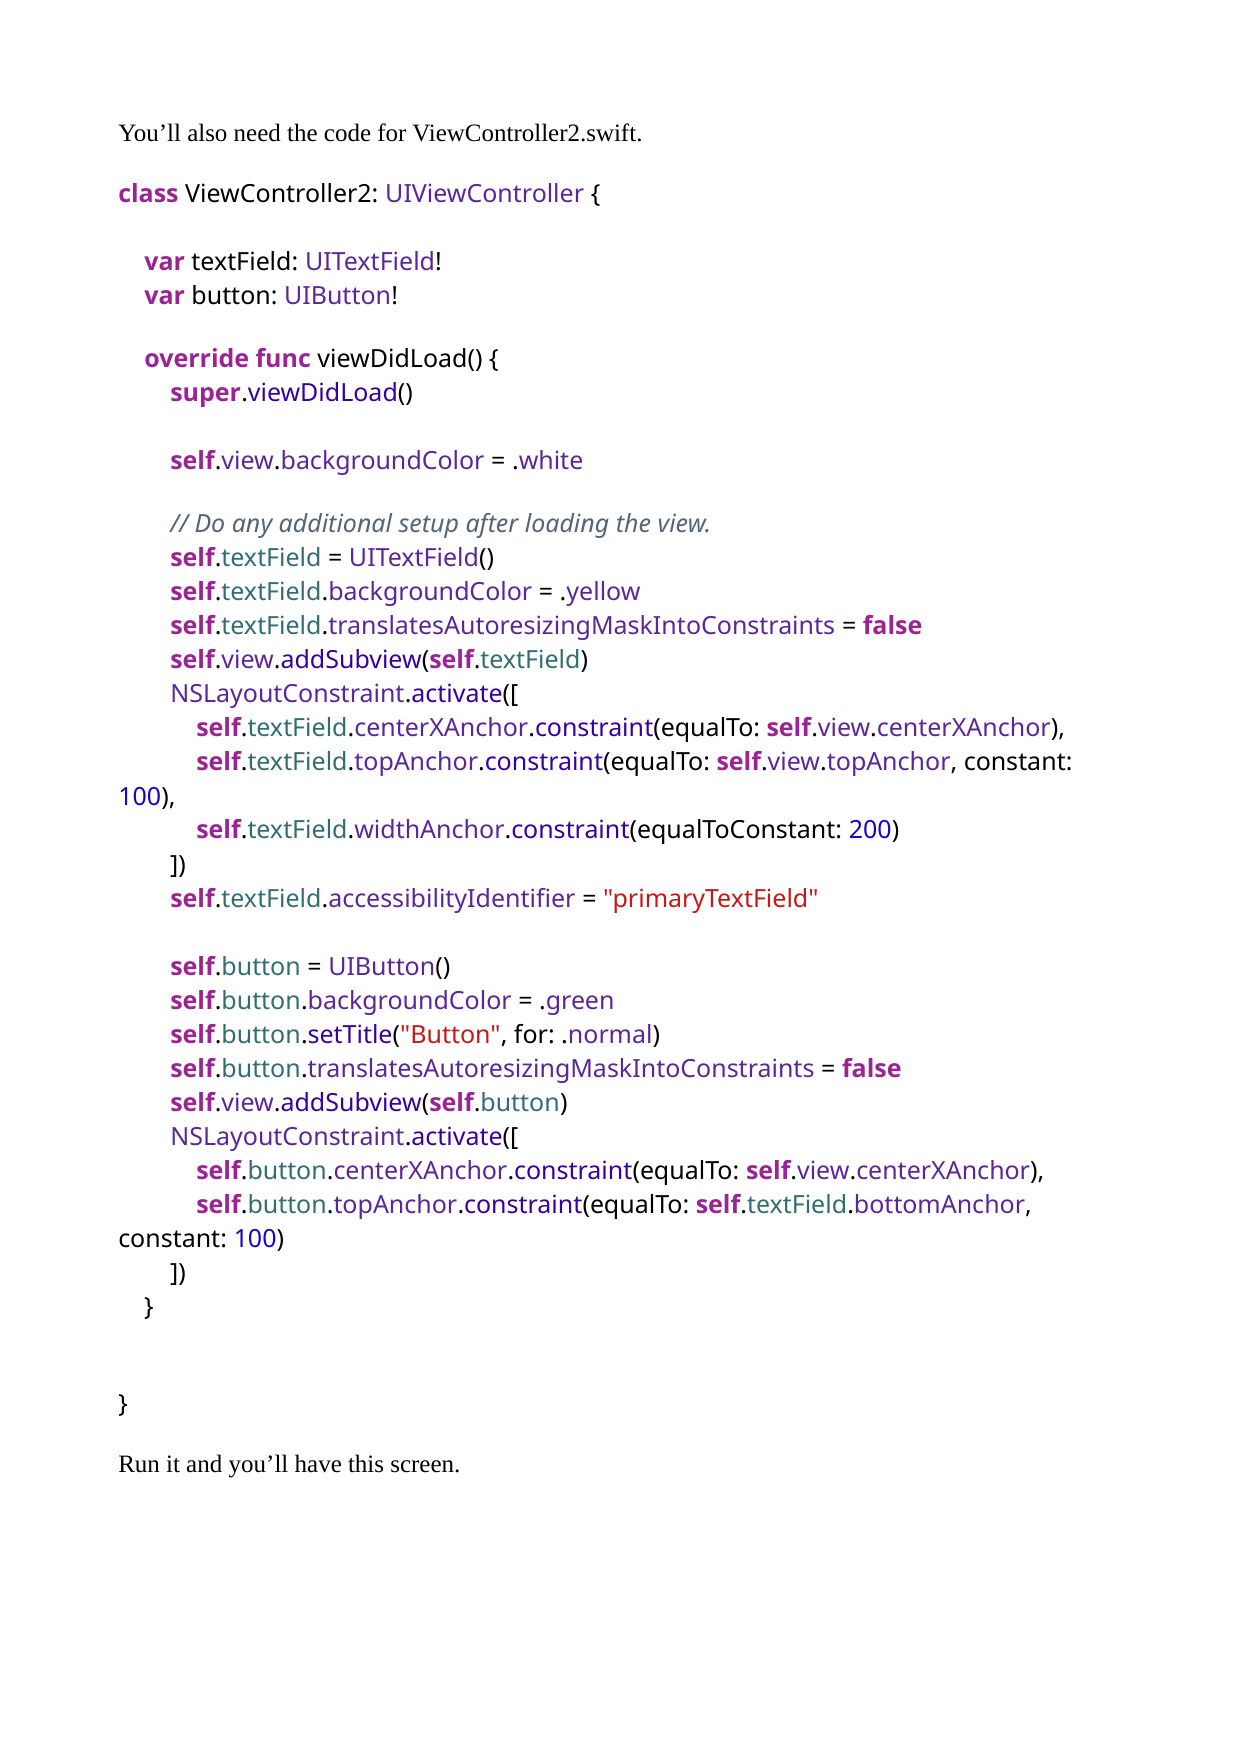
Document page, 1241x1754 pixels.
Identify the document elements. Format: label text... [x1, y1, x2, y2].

text self.view.addSubview(self.textField) [118, 642, 1122, 676]
text var textField: UITextField! [118, 244, 1122, 278]
text self.textField.topAnchor.constraint(equalTo: self.view.topAnchor, constant: 100), [118, 744, 1122, 812]
text self.button.translatesAutoresizingMaskIntoConstraints = false [118, 1051, 1122, 1085]
text self.textField = UITextField() [118, 540, 1122, 574]
text self.textField.centerXAnchor.constraint(equalTo: self.view.centerXAnchor), [118, 710, 1122, 744]
text Run it and you’ll have this screen. [118, 1449, 1122, 1477]
text self.textField.translatesAutoresizingMaskIntoConstraints = false [118, 608, 1122, 642]
text super.viewDidLoad() [118, 375, 1122, 409]
text self.view.backgroundColor = .white [118, 443, 1122, 477]
text self.button.centerXAnchor.constraint(equalTo: self.view.centerXAnchor), [118, 1153, 1122, 1187]
text self.button.topAnchor.constraint(equalTo: self.textField.bottomAnchor, constant: 100) [118, 1187, 1122, 1255]
text self.button.setTitle("Button", for: .normal) [118, 1017, 1122, 1051]
text } [118, 1386, 1122, 1420]
text // Do any additional setup after loading the view. [118, 506, 1122, 540]
text self.view.addSubview(self.button) [118, 1085, 1122, 1119]
text self.textField.widthAnchor.constraint(equalToConstant: 200) [118, 812, 1122, 846]
text self.textField.backgroundColor = .yellow [118, 574, 1122, 608]
text class ViewController2: UIViewController { [118, 176, 1122, 210]
text self.button = UIButton() [118, 948, 1122, 982]
text NSLayoutConstraint.activate([ [118, 1119, 1122, 1153]
text var button: UIButton! [118, 278, 1122, 312]
text NSLayoutConstraint.activate([ [118, 676, 1122, 710]
text ]) [118, 846, 1122, 880]
text self.button.backgroundColor = .green [118, 982, 1122, 1017]
text ]) [118, 1255, 1122, 1289]
text } [118, 1289, 1122, 1323]
text self.textField.accessibilityIdentifier = "primaryTextField" [118, 880, 1122, 914]
text You’ll also need the code for ViewController2.swift. [118, 118, 1122, 147]
text override func viewDidLoad() { [118, 341, 1122, 375]
